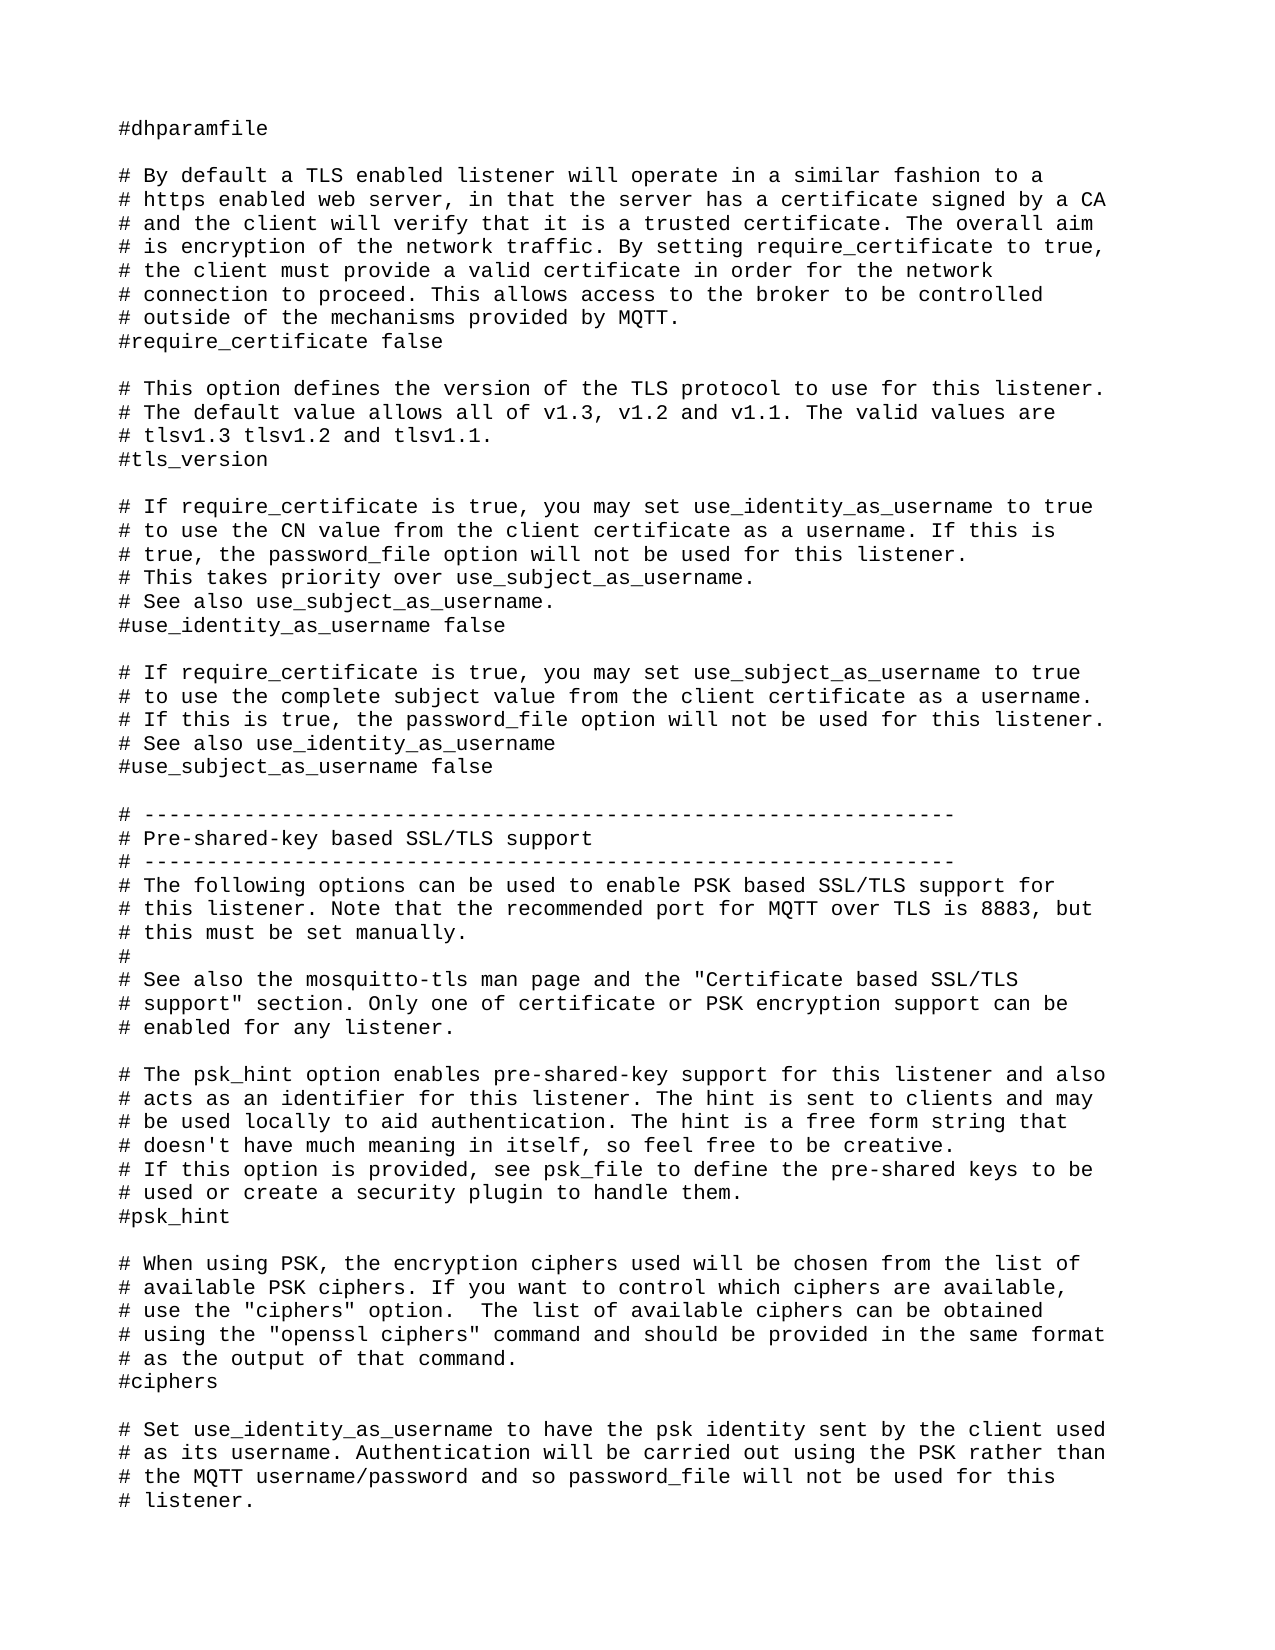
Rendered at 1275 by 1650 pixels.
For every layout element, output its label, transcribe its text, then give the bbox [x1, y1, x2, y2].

text # be used locally to aid authentication. The hint is a free form string that [118, 1111, 1157, 1135]
text # By default a TLS enabled listener will operate in a similar fashion to a [118, 165, 1157, 189]
text # this must be set manually. [118, 922, 1157, 946]
text # tlsv1.3 tlsv1.2 and tlsv1.1. [118, 426, 1157, 449]
text # outside of the mechanisms provided by MQTT. [118, 307, 1157, 331]
text # If this option is provided, see psk_file to define the pre-shared keys to be [118, 1158, 1157, 1182]
text # is encryption of the network traffic. By setting require_certificate to true, [118, 236, 1157, 260]
text # connection to proceed. This allows access to the broker to be controlled [118, 284, 1157, 307]
text #require_certificate false [118, 331, 1157, 354]
text # used or create a security plugin to handle them. [118, 1182, 1157, 1206]
text #use_subject_as_username false [118, 757, 1157, 780]
text # using the "openssl ciphers" command and should be provided in the same format [118, 1324, 1157, 1348]
text # as its username. Authentication will be carried out using the PSK rather than [118, 1442, 1157, 1466]
text # [118, 946, 1157, 969]
text # available PSK ciphers. If you want to control which ciphers are available, [118, 1277, 1157, 1300]
text # use the "ciphers" option. The list of available ciphers can be obtained [118, 1300, 1157, 1324]
text # to use the CN value from the client certificate as a username. If this is [118, 520, 1157, 544]
text # The psk_hint option enables pre-shared-key support for this listener and also [118, 1064, 1157, 1088]
text #tls_version [118, 449, 1157, 473]
text # When using PSK, the encryption ciphers used will be chosen from the list of [118, 1253, 1157, 1277]
text # https enabled web server, in that the server has a certificate signed by a CA [118, 189, 1157, 213]
text # If require_certificate is true, you may set use_subject_as_username to true [118, 662, 1157, 686]
text # This takes priority over use_subject_as_username. [118, 567, 1157, 591]
text # This option defines the version of the TLS protocol to use for this listener. [118, 378, 1157, 402]
text # See also use_identity_as_username [118, 733, 1157, 757]
text # doesn't have much meaning in itself, so feel free to be creative. [118, 1135, 1157, 1158]
text # support" section. Only one of certificate or PSK encryption support can be [118, 993, 1157, 1017]
text # and the client will verify that it is a trusted certificate. The overall aim [118, 213, 1157, 236]
text # Pre-shared-key based SSL/TLS support [118, 827, 1157, 851]
text # ----------------------------------------------------------------- [118, 851, 1157, 875]
text # enabled for any listener. [118, 1017, 1157, 1040]
text # The following options can be used to enable PSK based SSL/TLS support for [118, 875, 1157, 898]
text # the client must provide a valid certificate in order for the network [118, 260, 1157, 284]
text #ciphers [118, 1371, 1157, 1395]
text # the MQTT username/password and so password_file will not be used for this [118, 1466, 1157, 1489]
text # this listener. Note that the recommended port for MQTT over TLS is 8883, but [118, 898, 1157, 922]
text # Set use_identity_as_username to have the psk identity sent by the client used [118, 1419, 1157, 1442]
text # The default value allows all of v1.3, v1.2 and v1.1. The valid values are [118, 402, 1157, 426]
text #psk_hint [118, 1206, 1157, 1229]
text # listener. [118, 1489, 1157, 1513]
text # ----------------------------------------------------------------- [118, 804, 1157, 827]
text #dhparamfile [118, 118, 1157, 142]
text #use_identity_as_username false [118, 615, 1157, 638]
text # acts as an identifier for this listener. The hint is sent to clients and may [118, 1088, 1157, 1111]
text # to use the complete subject value from the client certificate as a username. [118, 686, 1157, 709]
text # as the output of that command. [118, 1348, 1157, 1371]
text # See also use_subject_as_username. [118, 591, 1157, 615]
text # If this is true, the password_file option will not be used for this listener. [118, 709, 1157, 733]
text # true, the password_file option will not be used for this listener. [118, 544, 1157, 567]
text # If require_certificate is true, you may set use_identity_as_username to true [118, 496, 1157, 520]
text # See also the mosquitto-tls man page and the "Certificate based SSL/TLS [118, 969, 1157, 993]
